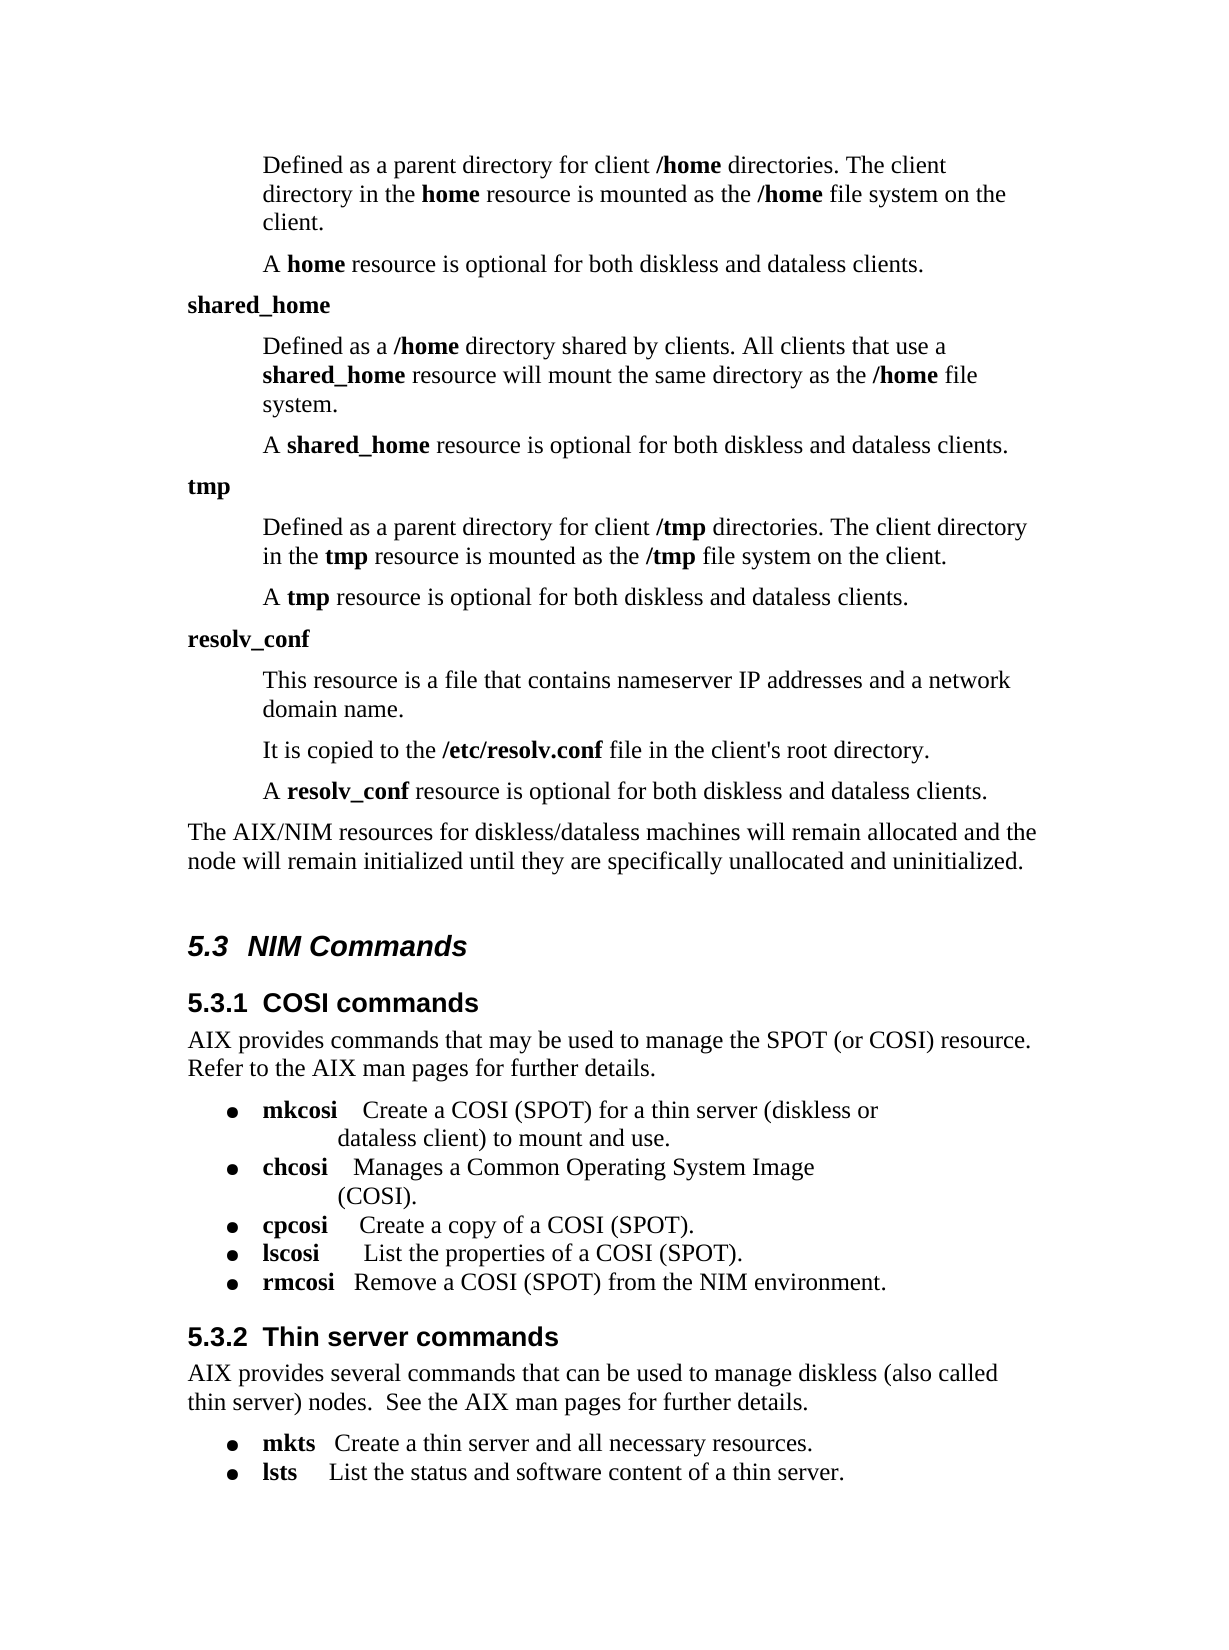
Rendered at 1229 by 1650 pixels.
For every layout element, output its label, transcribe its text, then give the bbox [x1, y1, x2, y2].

list cpcosi Create a copy of a COSI (SPOT). [225, 1210, 1041, 1238]
list rmcosi Remove a COSI (SPOT) from the NIM environment. [225, 1267, 1041, 1296]
text A tmp resource is optional for both diskless and dataless clients. [262, 582, 1041, 611]
subtitle Thin server commands [187, 1321, 1041, 1352]
text resolv_conf [187, 624, 1041, 652]
text The AIX/NIM resources for diskless/dataless machines will remain allocated and the node will remain initialized until they are specifically unallocated and uninitialized. [187, 817, 1041, 875]
list chcosi Manages a Common Operating System Image (COSI). [225, 1152, 1041, 1210]
list mkts Create a thin server and all necessary resources. [225, 1428, 1041, 1457]
list lsts List the status and software content of a thin server. [225, 1457, 1041, 1486]
text AIX provides several commands that can be used to manage diskless (also called thin server) nodes. See the AIX man pages for further details. [187, 1358, 1041, 1416]
text It is copied to the /etc/resolv.conf file in the client's root directory. [262, 735, 1041, 764]
subtitle NIM Commands [187, 929, 1041, 962]
text Defined as a parent directory for client /home directories. The client directory in the home resource is mounted as the /home file system on the client. [262, 150, 1041, 236]
text shared_home [187, 290, 1041, 319]
subtitle COSI commands [187, 987, 1041, 1018]
text tmp [187, 471, 1041, 500]
list lscosi List the properties of a COSI (SPOT). [225, 1238, 1041, 1267]
text A home resource is optional for both diskless and dataless clients. [262, 249, 1041, 277]
text AIX provides commands that may be used to manage the SPOT (or COSI) resource. Refer to the AIX man pages for further details. [187, 1025, 1041, 1082]
list mkcosi Create a COSI (SPOT) for a thin server (diskless or dataless client) to mount and use. [225, 1095, 1041, 1152]
text Defined as a parent directory for client /tmp directories. The client directory in the tmp resource is mounted as the /tmp file system on the client. [262, 512, 1041, 570]
text This resource is a file that contains nameserver IP addresses and a network domain name. [262, 665, 1041, 722]
text A shared_home resource is optional for both diskless and dataless clients. [262, 430, 1041, 459]
text Defined as a /home directory shared by clients. All clients that use a shared_home resource will mount the same directory as the /home file system. [262, 331, 1041, 417]
text A resolv_conf resource is optional for both diskless and dataless clients. [262, 776, 1041, 805]
